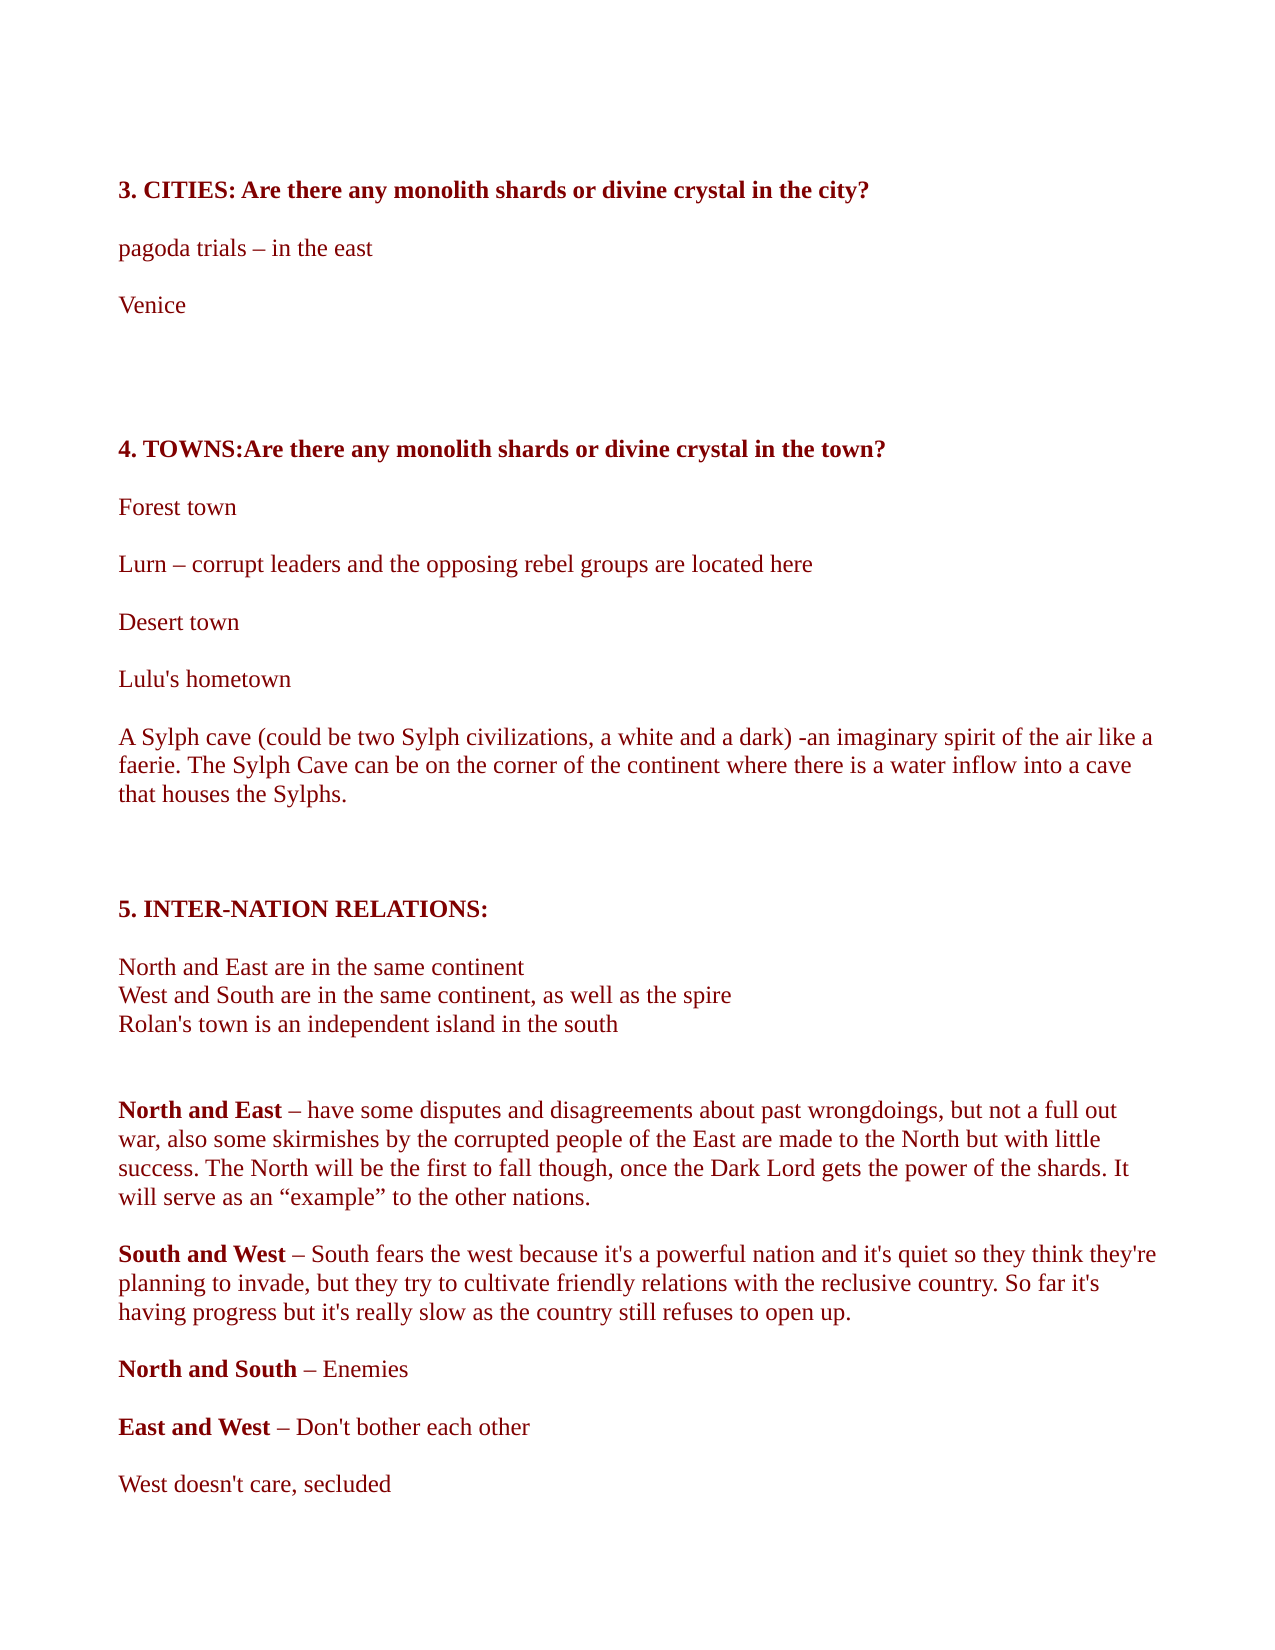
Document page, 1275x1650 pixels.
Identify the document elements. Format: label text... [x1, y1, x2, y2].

text South and West – South fears the west because it's a powerful nation and it's quiet so they think they're planning to invade, but they try to cultivate friendly relations with the reclusive country. So far it's having progress but it's really slow as the country still refuses to open up. [118, 1239, 1157, 1326]
text Rolan's town is an independent island in the south [118, 1009, 1157, 1038]
text North and South – Enemies [118, 1354, 1157, 1383]
text Lurn – corrupt leaders and the opposing rebel groups are located here [118, 549, 1157, 578]
text 3. CITIES: Are there any monolith shards or divine crystal in the city? [118, 176, 1157, 204]
text North and East are in the same continent [118, 952, 1157, 981]
text 4. TOWNS:Are there any monolith shards or divine crystal in the town? [118, 434, 1157, 463]
text Venice [118, 291, 1157, 319]
text East and West – Don't bother each other [118, 1412, 1157, 1441]
text Desert town [118, 607, 1157, 636]
text Lulu's hometown [118, 664, 1157, 693]
text A Sylph cave (could be two Sylph civilizations, a white and a dark) -an imaginary spirit of the air like a faerie. The Sylph Cave can be on the corner of the continent where there is a water inflow into a cave that houses the Sylphs. [118, 722, 1157, 808]
text pagoda trials – in the east [118, 233, 1157, 262]
text West doesn't care, secluded [118, 1469, 1157, 1498]
text West and South are in the same continent, as well as the spire [118, 981, 1157, 1009]
text 5. INTER-NATION RELATIONS: [118, 894, 1157, 923]
text North and East – have some disputes and disagreements about past wrongdoings, but not a full out war, also some skirmishes by the corrupted people of the East are made to the North but with little success. The North will be the first to fall though, once the Dark Lord gets the power of the shards. It will serve as an “example” to the other nations. [118, 1096, 1157, 1211]
text Forest town [118, 492, 1157, 521]
